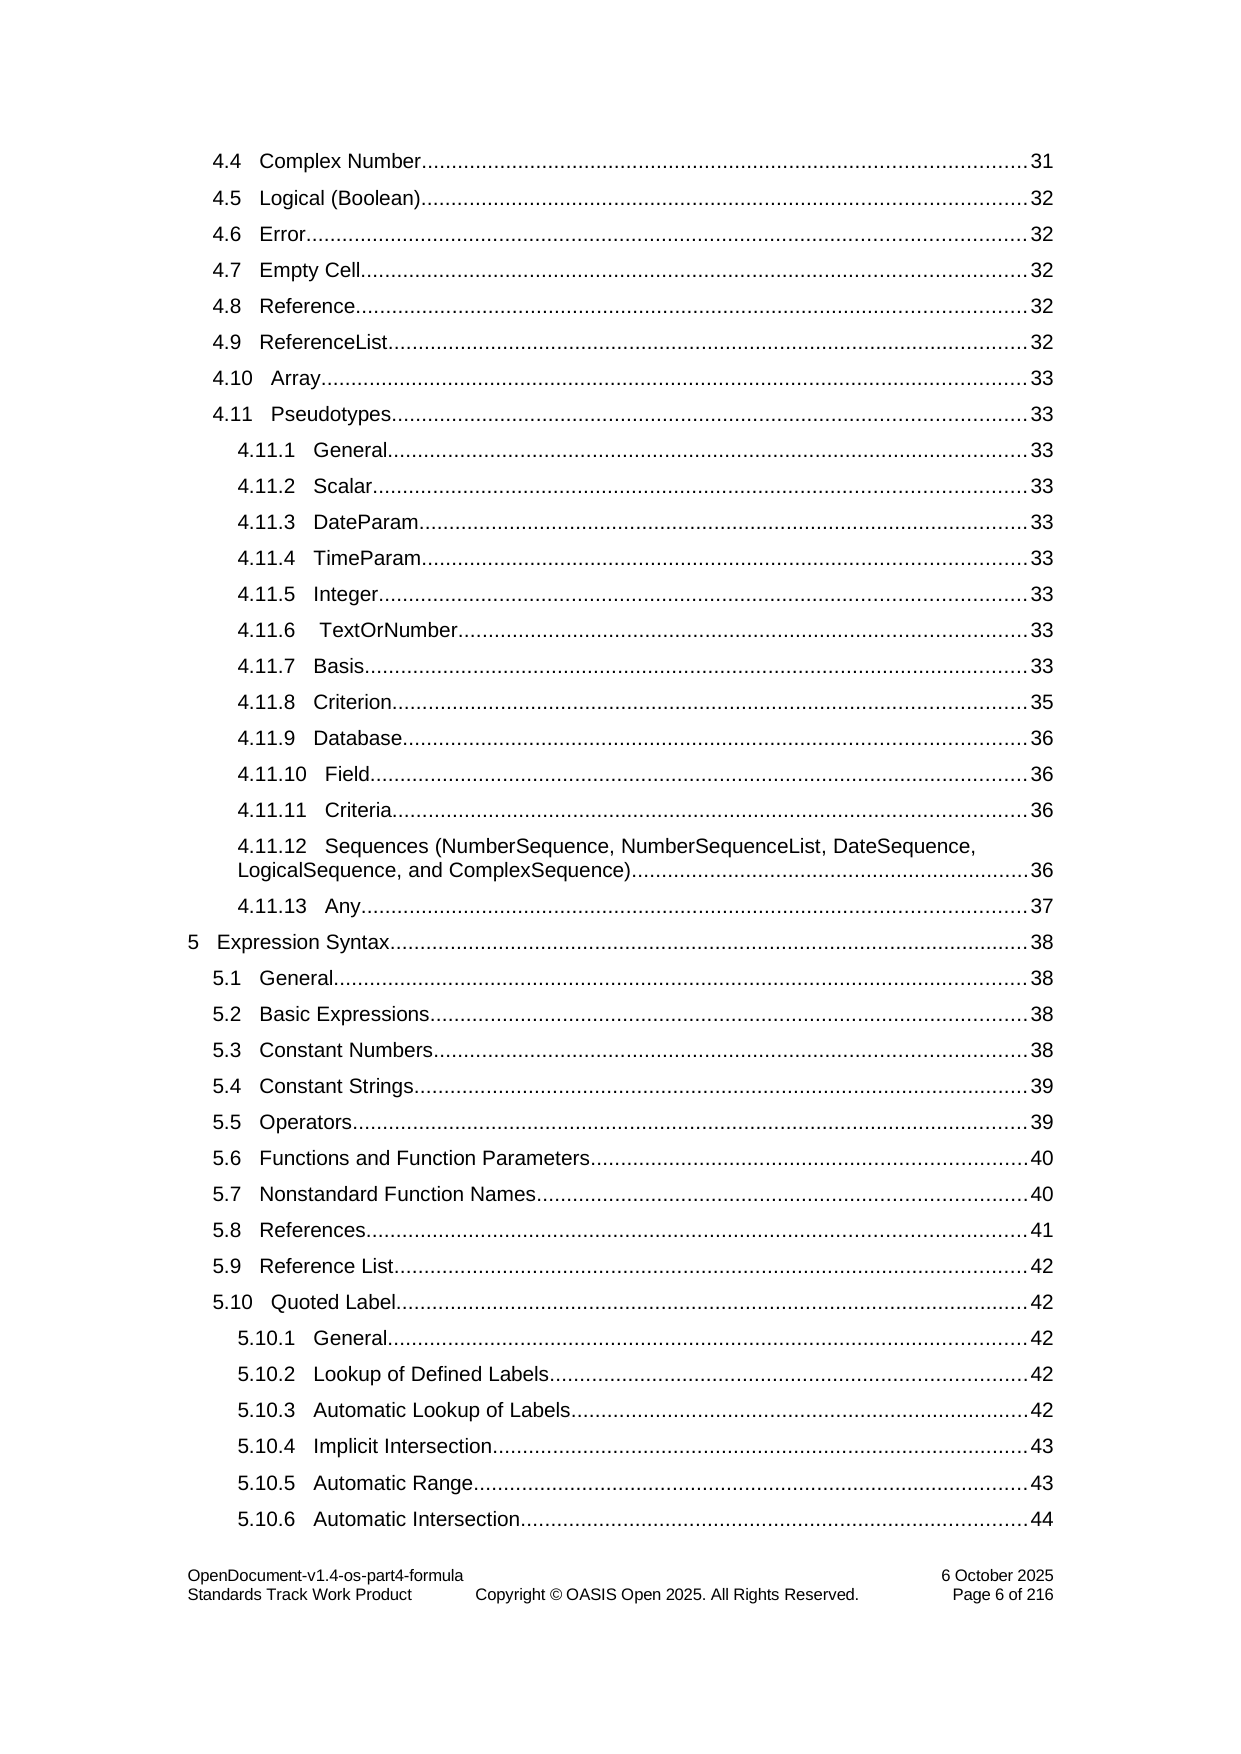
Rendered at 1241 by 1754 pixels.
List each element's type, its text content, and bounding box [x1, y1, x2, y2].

text 4.11.8 Criterion 35 [237, 691, 1053, 714]
text 5.10.3 Automatic Lookup of Labels 42 [237, 1399, 1053, 1422]
text 5 Expression Syntax 38 [187, 930, 1053, 954]
text 4.11.6 TextOrNumber 33 [237, 618, 1053, 642]
text 5.10.2 Lookup of Defined Labels 42 [237, 1363, 1053, 1386]
text 4.7 Empty Cell 32 [212, 258, 1053, 282]
text 5.3 Constant Numbers 38 [212, 1038, 1053, 1062]
text 4.11.5 Integer 33 [237, 582, 1053, 606]
text 5.1 General 38 [212, 966, 1053, 990]
text 4.11.12 Sequences (NumberSequence, NumberSequenceList, DateSequence, LogicalSequence, and ComplexSequence) 36 [237, 835, 1053, 882]
text 4.11.1 General 33 [237, 438, 1053, 462]
text 4.11.7 Basis 33 [237, 654, 1053, 678]
text 4.11.4 TimeParam 33 [237, 546, 1053, 570]
text 5.10.4 Implicit Intersection 43 [237, 1435, 1053, 1458]
text 4.11.2 Scalar 33 [237, 474, 1053, 498]
text 5.10.1 General 42 [237, 1327, 1053, 1350]
text 5.4 Constant Strings 39 [212, 1074, 1053, 1098]
text 5.10.5 Automatic Range 43 [237, 1471, 1053, 1494]
text 5.10 Quoted Label 42 [212, 1291, 1053, 1314]
text 4.10 Array 33 [212, 366, 1053, 390]
text 4.11.11 Criteria 36 [237, 799, 1053, 822]
text 5.2 Basic Expressions 38 [212, 1002, 1053, 1026]
text 5.10.6 Automatic Intersection 44 [237, 1507, 1053, 1531]
text 5.9 Reference List 42 [212, 1255, 1053, 1278]
text 5.6 Functions and Function Parameters 40 [212, 1147, 1053, 1170]
text 4.11.13 Any 37 [237, 894, 1053, 918]
text 4.11 Pseudotypes 33 [212, 402, 1053, 426]
text 4.5 Logical (Boolean) 32 [212, 186, 1053, 209]
text 4.9 ReferenceList 32 [212, 330, 1053, 354]
text 4.8 Reference 32 [212, 294, 1053, 318]
text 4.11.3 DateParam 33 [237, 510, 1053, 534]
text 4.6 Error 32 [212, 222, 1053, 246]
text 5.7 Nonstandard Function Names 40 [212, 1183, 1053, 1206]
text 4.4 Complex Number 31 [212, 150, 1053, 173]
text 4.11.9 Database 36 [237, 727, 1053, 750]
text 4.11.10 Field 36 [237, 763, 1053, 786]
text 5.5 Operators 39 [212, 1111, 1053, 1134]
text 5.8 References 41 [212, 1219, 1053, 1242]
